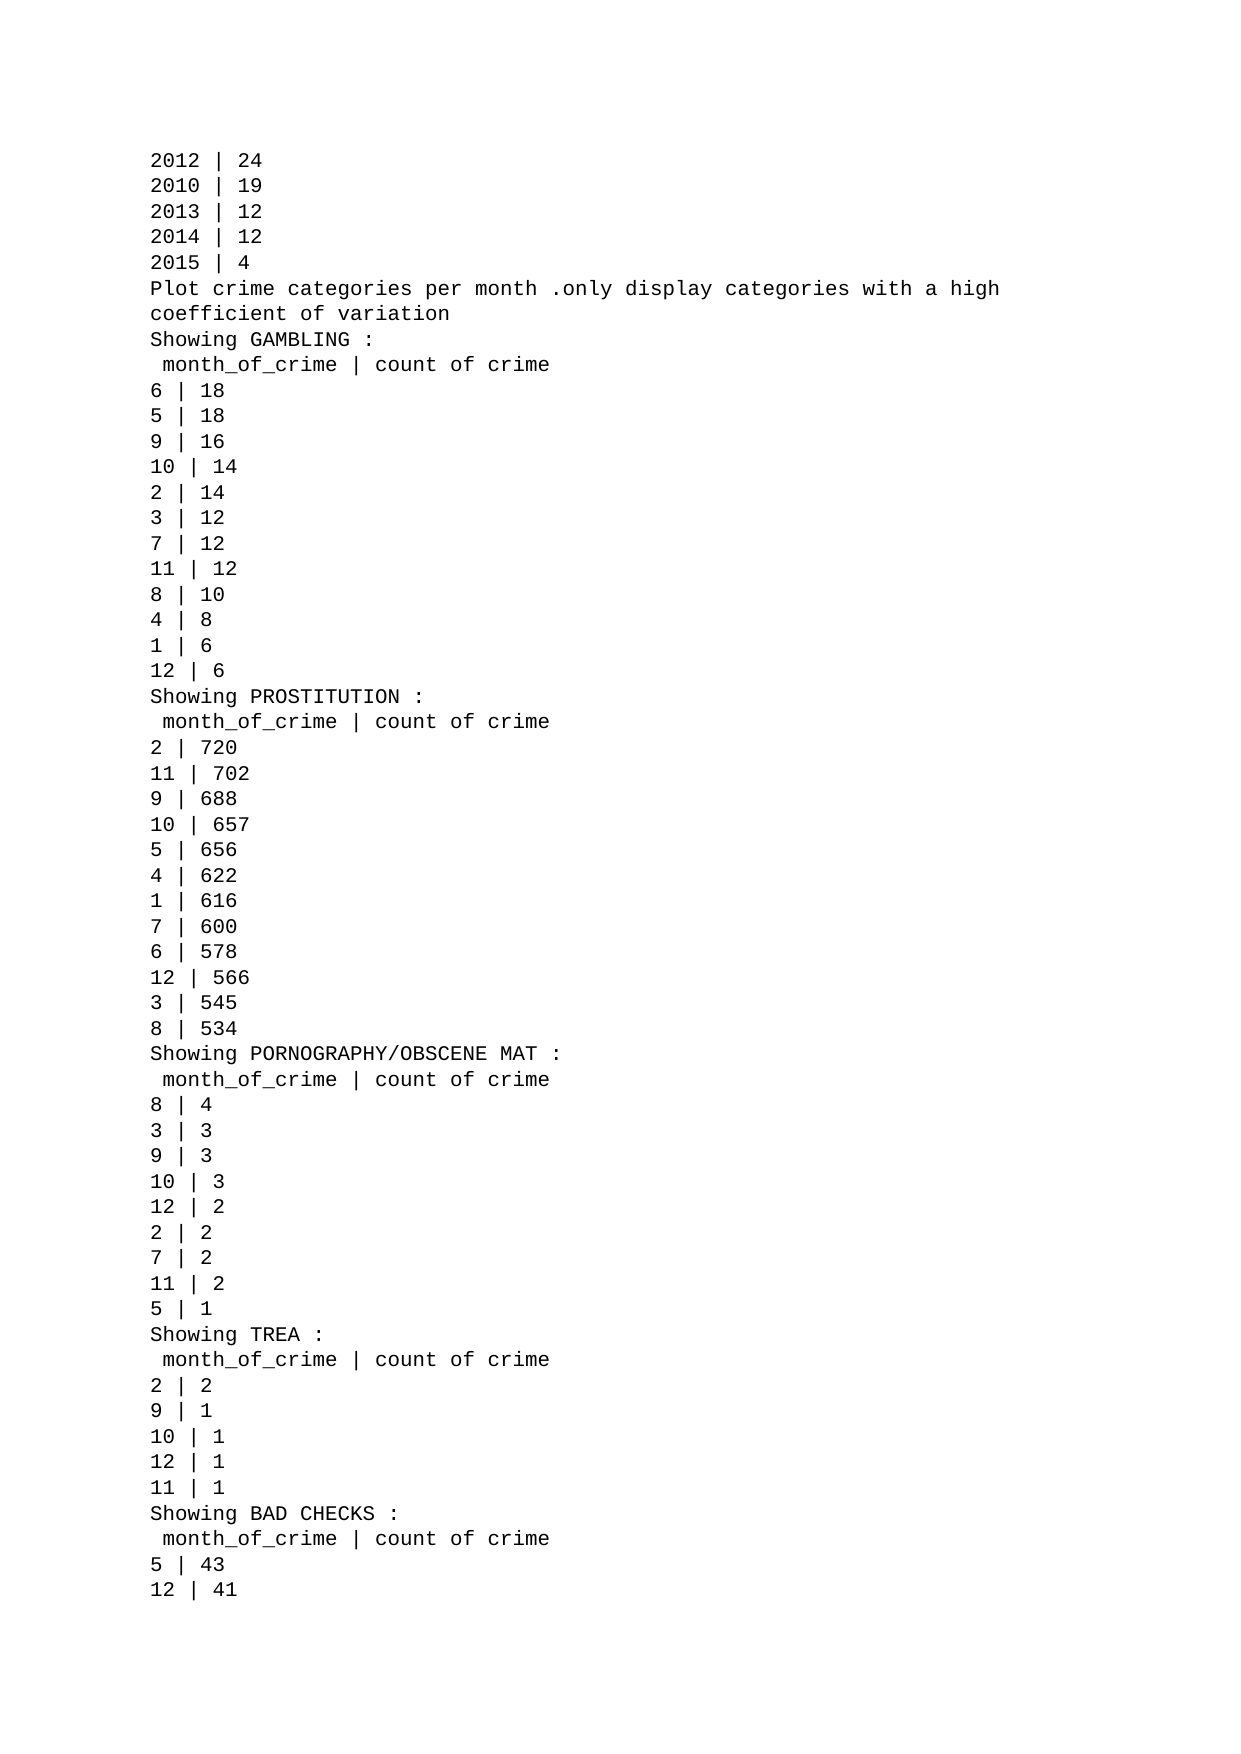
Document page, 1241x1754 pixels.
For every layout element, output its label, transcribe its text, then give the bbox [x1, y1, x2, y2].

text 3 | 12 [150, 507, 1090, 531]
text 7 | 600 [150, 916, 1090, 939]
text 2 | 720 [150, 737, 1090, 761]
text 7 | 12 [150, 533, 1090, 556]
text 9 | 16 [150, 431, 1090, 454]
text 2 | 2 [150, 1375, 1090, 1399]
text 10 | 3 [150, 1171, 1090, 1194]
text 12 | 1 [150, 1452, 1090, 1475]
text Showing BAD CHECKS : [150, 1503, 1090, 1526]
text 2013 | 12 [150, 201, 1090, 225]
text 2012 | 24 [150, 150, 1090, 174]
text month_of_crime | count of crime [150, 711, 1090, 735]
text 10 | 657 [150, 813, 1090, 837]
text 6 | 578 [150, 941, 1090, 965]
text 1 | 6 [150, 635, 1090, 658]
text 7 | 2 [150, 1247, 1090, 1271]
text 4 | 622 [150, 864, 1090, 888]
text 5 | 1 [150, 1298, 1090, 1322]
text 5 | 656 [150, 839, 1090, 863]
text 2015 | 4 [150, 252, 1090, 276]
text 8 | 4 [150, 1094, 1090, 1118]
text 12 | 6 [150, 660, 1090, 684]
text 5 | 18 [150, 405, 1090, 429]
text 10 | 14 [150, 456, 1090, 480]
text 12 | 2 [150, 1196, 1090, 1220]
text 9 | 688 [150, 788, 1090, 812]
text 2 | 14 [150, 482, 1090, 505]
text 11 | 702 [150, 762, 1090, 786]
text 8 | 10 [150, 584, 1090, 607]
text Showing TREA : [150, 1324, 1090, 1348]
text month_of_crime | count of crime [150, 1528, 1090, 1552]
text month_of_crime | count of crime [150, 354, 1090, 378]
text 8 | 534 [150, 1018, 1090, 1041]
text 10 | 1 [150, 1426, 1090, 1450]
text 2010 | 19 [150, 176, 1090, 199]
text 11 | 1 [150, 1477, 1090, 1501]
text Showing GAMBLING : [150, 329, 1090, 352]
text Showing PROSTITUTION : [150, 686, 1090, 709]
text month_of_crime | count of crime [150, 1349, 1090, 1373]
text 12 | 566 [150, 967, 1090, 990]
text 3 | 3 [150, 1120, 1090, 1143]
text 2014 | 12 [150, 227, 1090, 250]
text 4 | 8 [150, 609, 1090, 633]
text Plot crime categories per month .only display categories with a high coefficient of variation [150, 278, 1090, 327]
text 1 | 616 [150, 890, 1090, 914]
text Showing PORNOGRAPHY/OBSCENE MAT : [150, 1043, 1090, 1067]
text 5 | 43 [150, 1554, 1090, 1577]
text month_of_crime | count of crime [150, 1069, 1090, 1092]
text 9 | 1 [150, 1401, 1090, 1424]
text 3 | 545 [150, 992, 1090, 1016]
text 6 | 18 [150, 380, 1090, 403]
text 2 | 2 [150, 1222, 1090, 1246]
text 11 | 12 [150, 558, 1090, 582]
text 12 | 41 [150, 1579, 1090, 1603]
text 9 | 3 [150, 1145, 1090, 1169]
text 11 | 2 [150, 1273, 1090, 1297]
